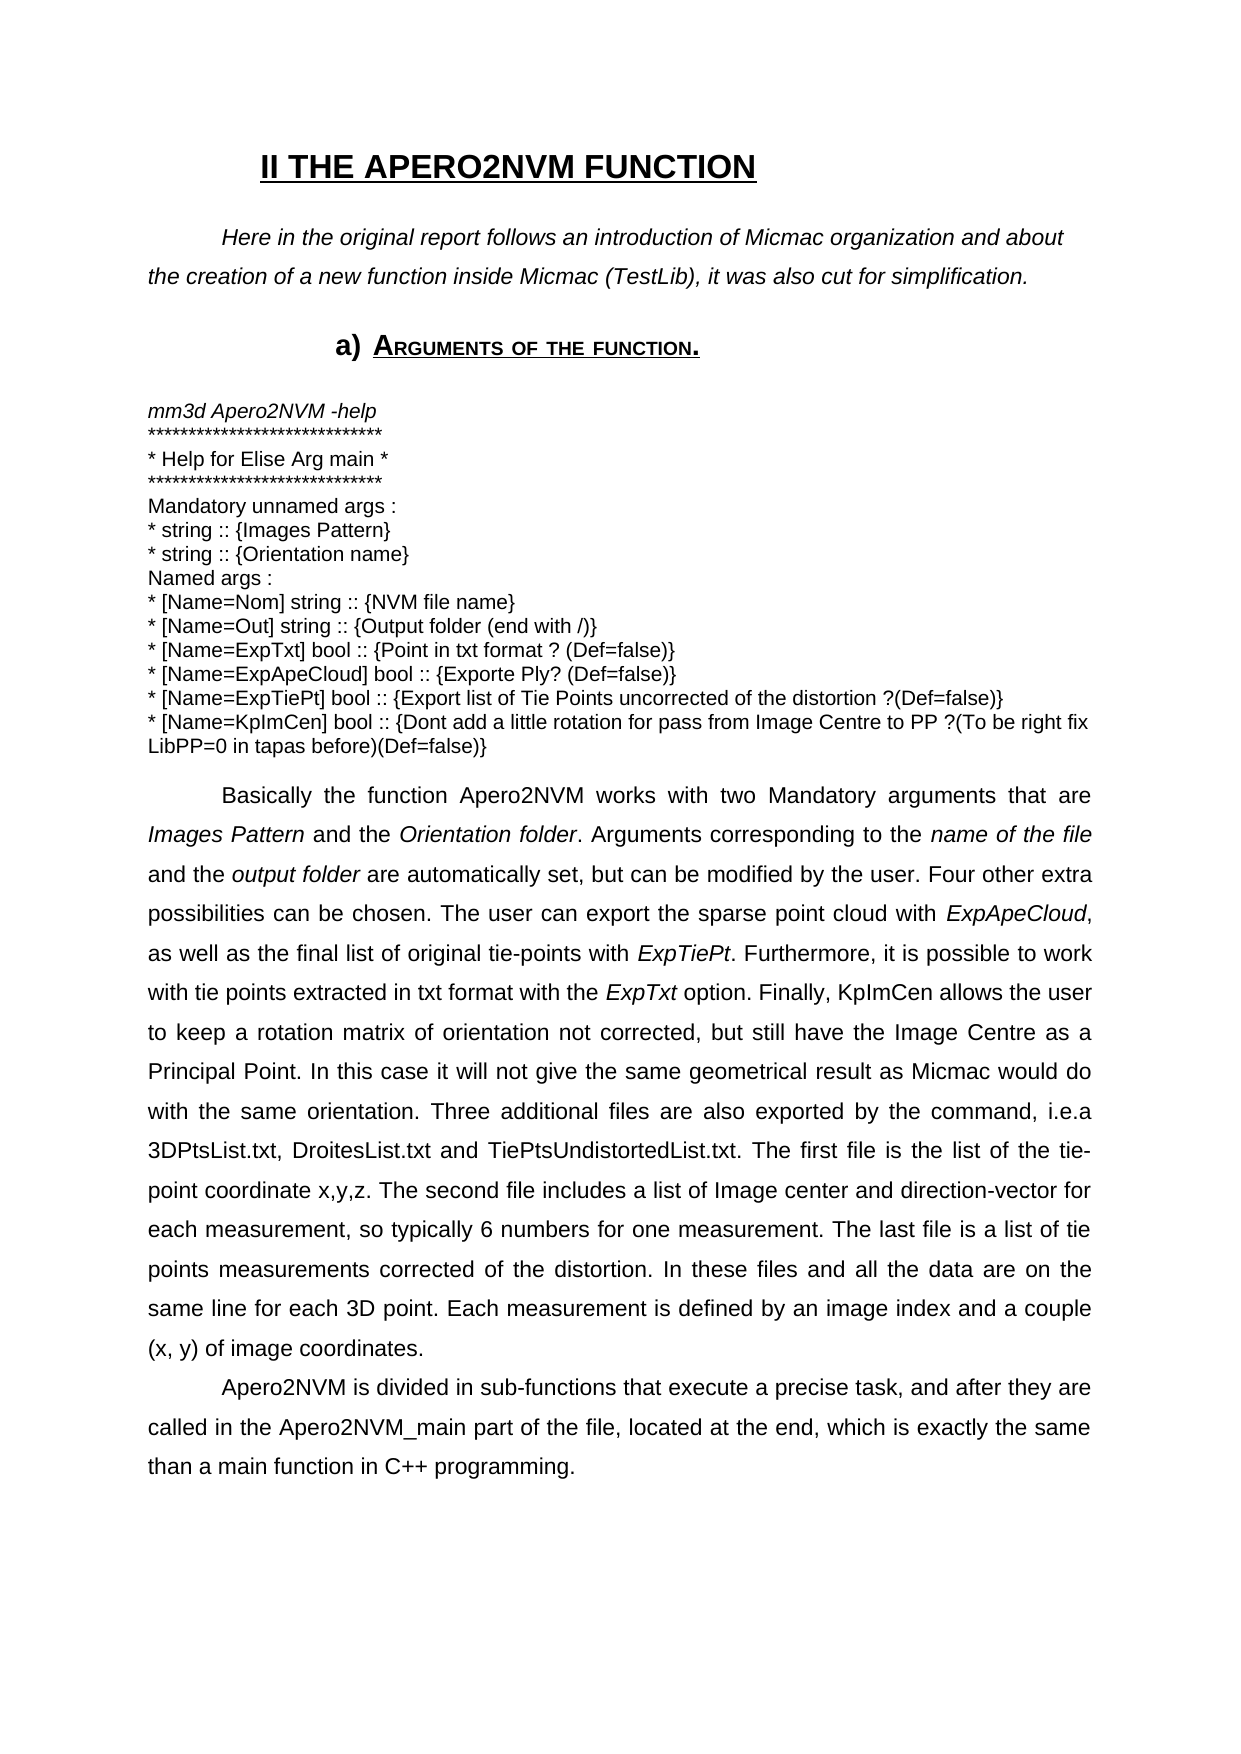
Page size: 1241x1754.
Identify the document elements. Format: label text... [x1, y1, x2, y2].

text mm3d Apero2NVM -help [148, 398, 1093, 422]
text Apero2NVM is divided in sub-functions that execute a precise task, and after they are called in the Apero2NVM_main part of the file, located at the end, which is exactly the same than a main function in C++ programming. [148, 1374, 1093, 1479]
text * [Name=Out] string :: {Output folder (end with /)} [148, 614, 1093, 638]
text * [Name=Nom] string :: {NVM file name} [148, 590, 1093, 614]
text * Help for Elise Arg main * [148, 446, 1093, 470]
text * [Name=ExpTiePt] bool :: {Export list of Tie Points uncorrected of the distortion ?(Def=false)} [148, 686, 1093, 710]
text Basically the function Apero2NVM works with two Mandatory arguments that are Images Pattern and the Orientation folder. Arguments corresponding to the name of the file and the output folder are automatically set, but can be modified by the user. Four other extra possibilities can be chosen. The user can export the sparse point cloud with ExpApeCloud, as well as the final list of original tie-points with ExpTiePt. Furthermore, it is possible to work with tie points extracted in txt format with the ExpTxt option. Finally, KpImCen allows the user to keep a rotation matrix of orientation not corrected, but still have the Image Centre as a Principal Point. In this case it will not give the same geometrical result as Micmac would do with the same orientation. Three additional files are also exported by the command, i.e.a 3DPtsList.txt, DroitesList.txt and TiePtsUndistortedList.txt. The first file is the list of the tie-point coordinate x,y,z. The second file includes a list of Image center and direction-vector for each measurement, so typically 6 numbers for one measurement. The last file is a list of tie points measurements corrected of the distortion. In these files and all the data are on the same line for each 3D point. Each measurement is defined by an image index and a couple (x, y) of image coordinates. [148, 782, 1093, 1361]
text * string :: {Images Pattern} [148, 518, 1093, 542]
text * [Name=ExpApeCloud] bool :: {Exporte Ply? (Def=false)} [148, 662, 1093, 686]
text * [Name=KpImCen] bool :: {Dont add a little rotation for pass from Image Centre to PP ?(To be right fix LibPP=0 in tapas before)(Def=false)} [148, 710, 1093, 758]
text Mandatory unnamed args : [148, 494, 1093, 518]
text Here in the original report follows an introduction of Micmac organization and about the creation of a new function inside Micmac (TestLib), it was also cut for simplification. [148, 223, 1093, 289]
text ***************************** [148, 422, 1093, 446]
text * [Name=ExpTxt] bool :: {Point in txt format ? (Def=false)} [148, 638, 1093, 662]
text Named args : [148, 566, 1093, 590]
subtitle Arguments of the function. [260, 327, 1093, 361]
text ***************************** [148, 470, 1093, 494]
text * string :: {Orientation name} [148, 542, 1093, 566]
subtitle II THE APERO2NVM FUNCTION [223, 148, 1093, 186]
